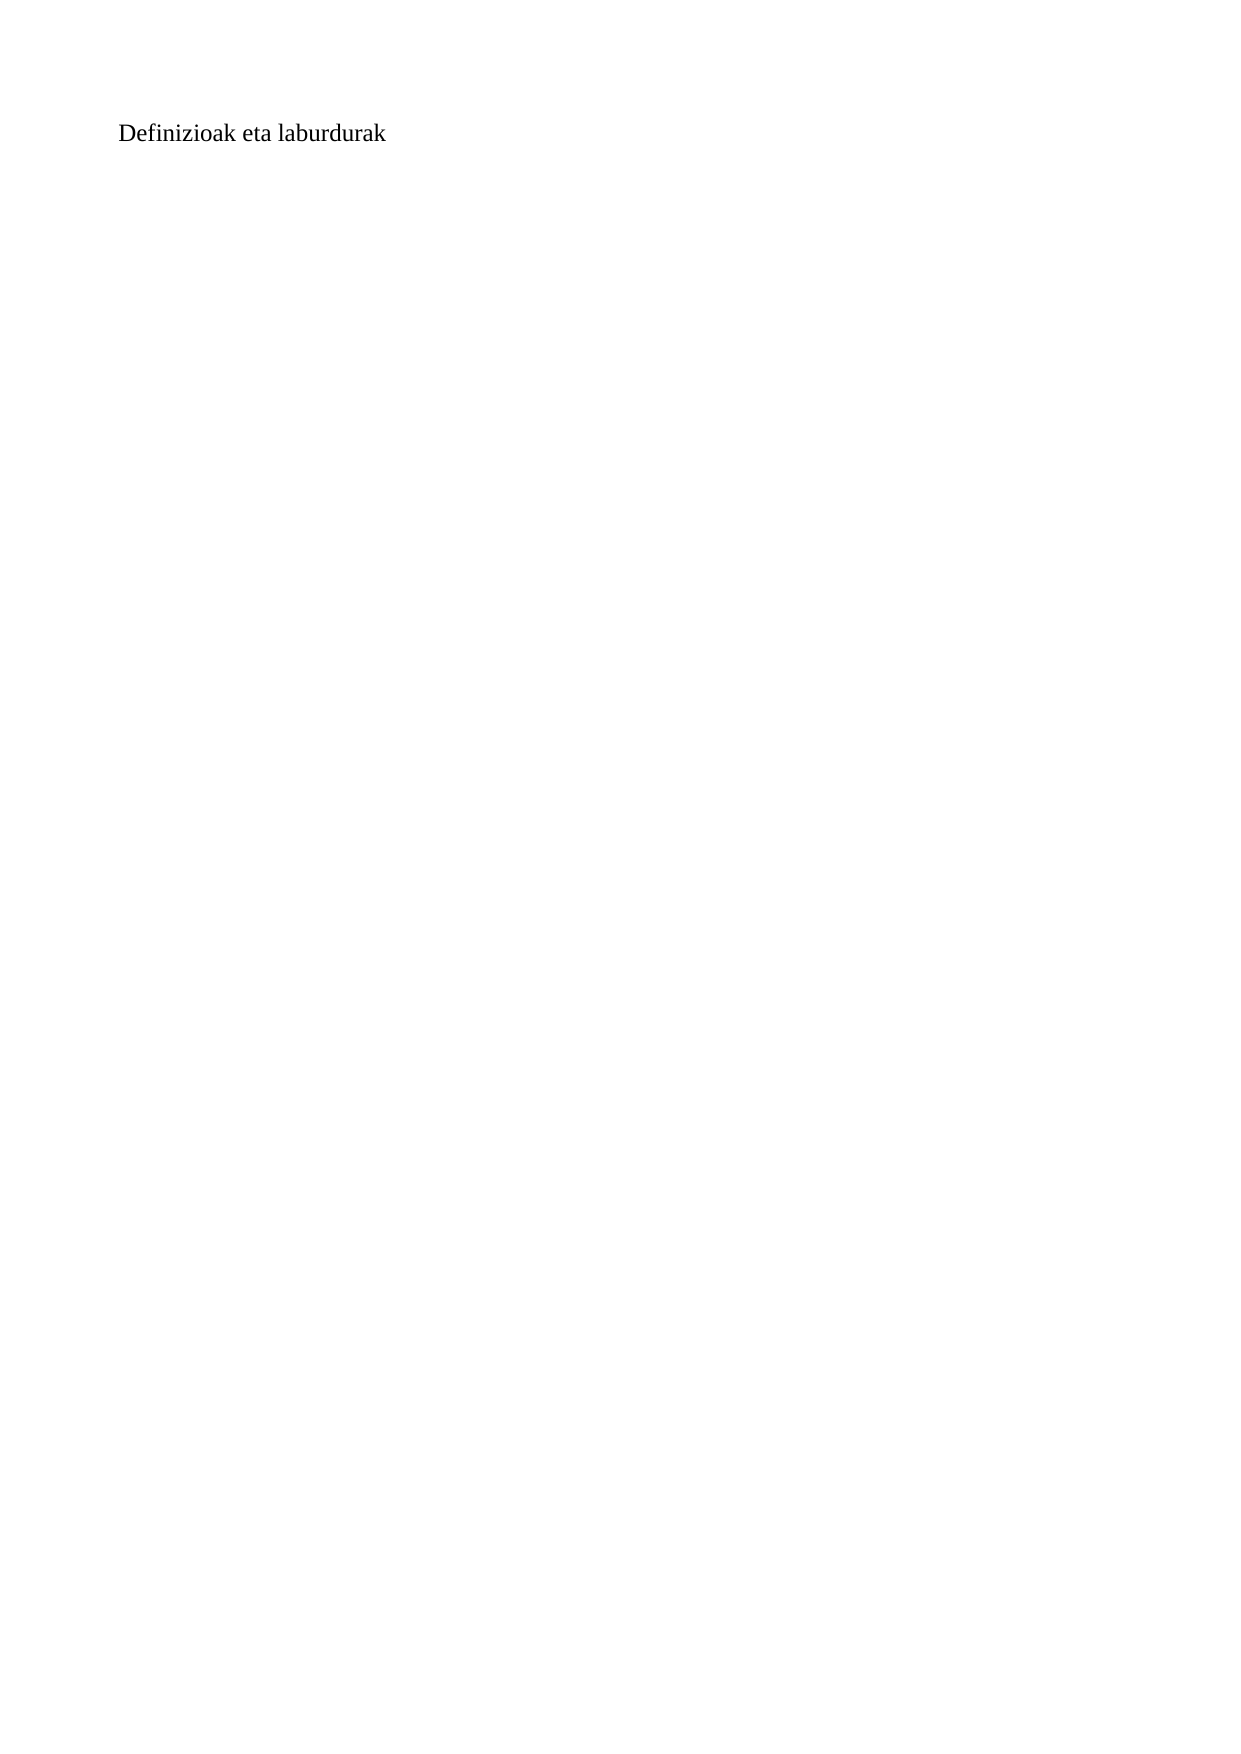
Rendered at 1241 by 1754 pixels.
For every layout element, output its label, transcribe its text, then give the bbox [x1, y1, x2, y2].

text Definizioak eta laburdurak [118, 118, 1122, 147]
